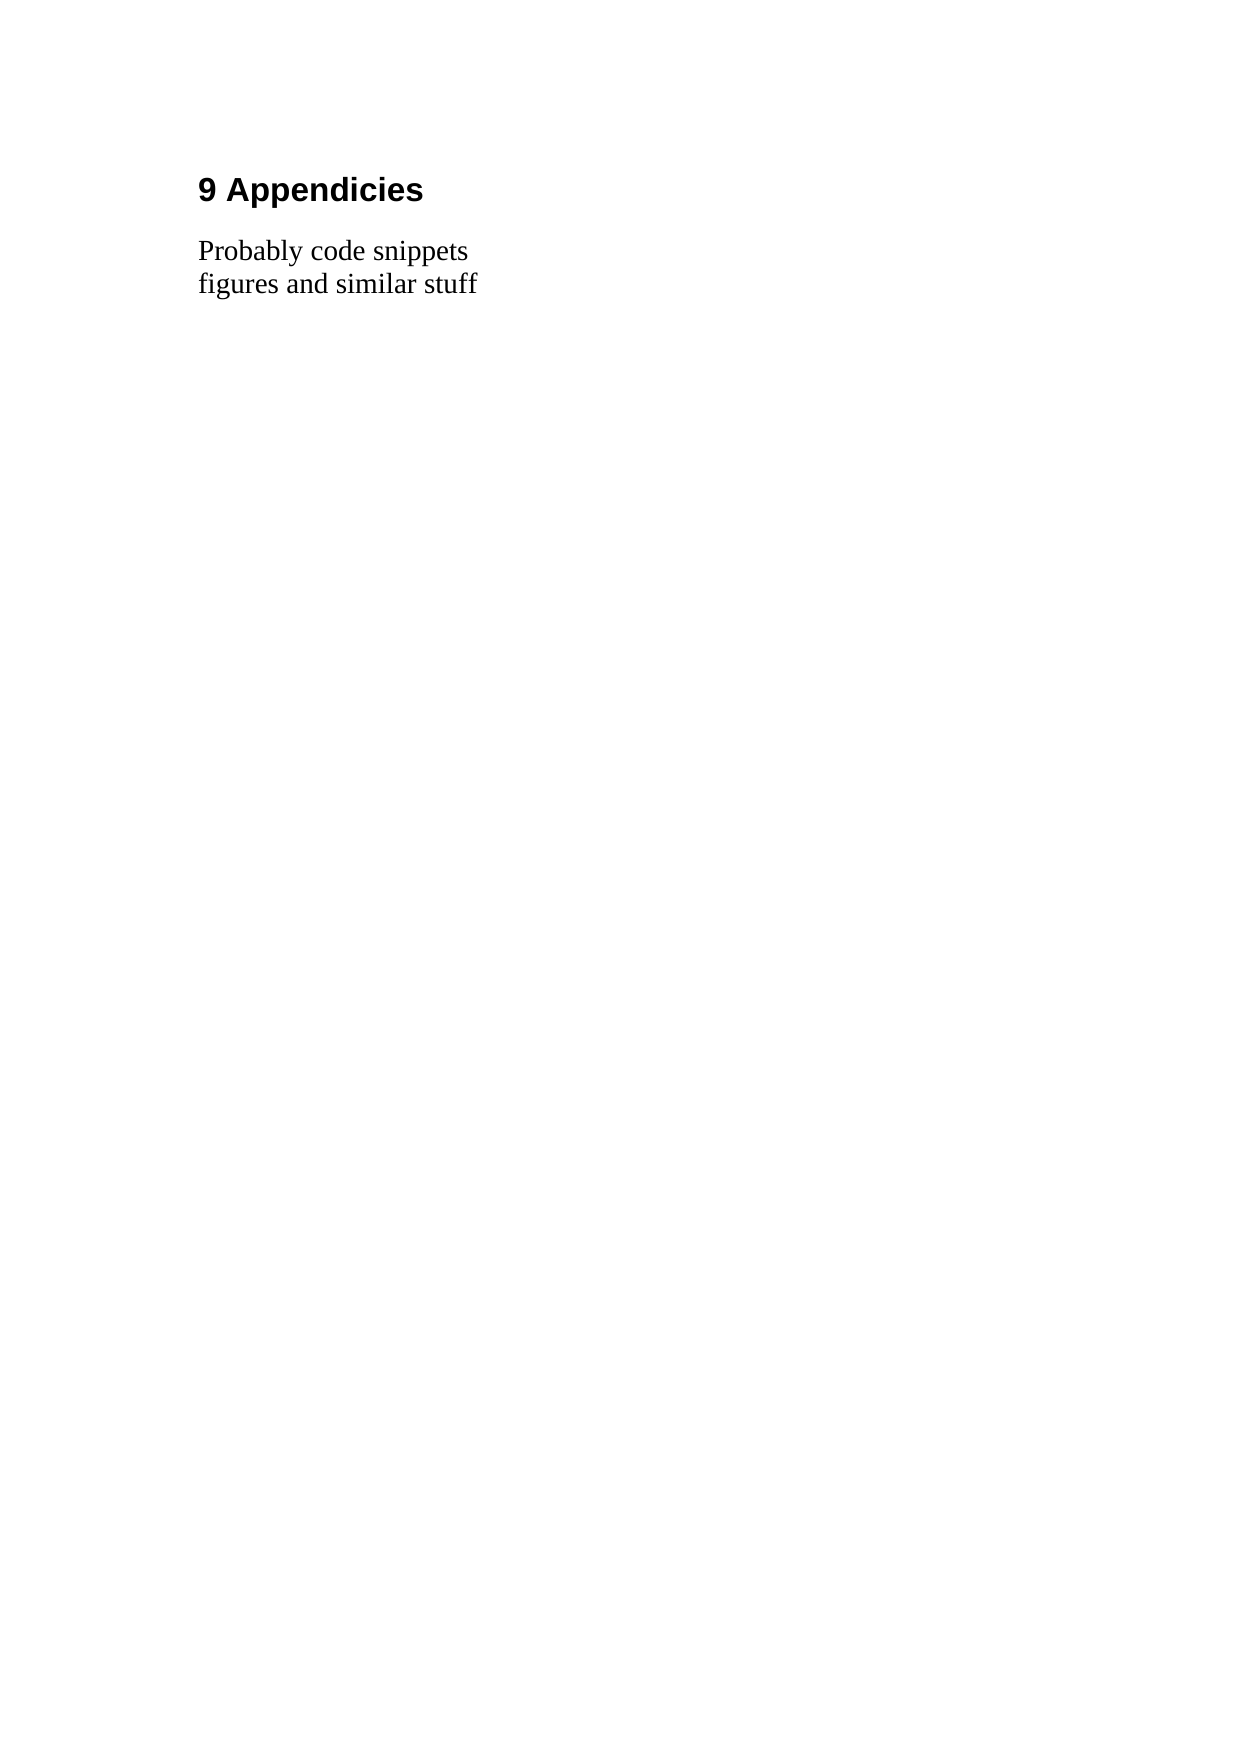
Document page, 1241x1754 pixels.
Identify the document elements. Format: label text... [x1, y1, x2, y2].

subtitle Appendicies [198, 170, 1119, 208]
text figures and similar stuff [198, 267, 1119, 300]
text Probably code snippets [198, 233, 1119, 267]
